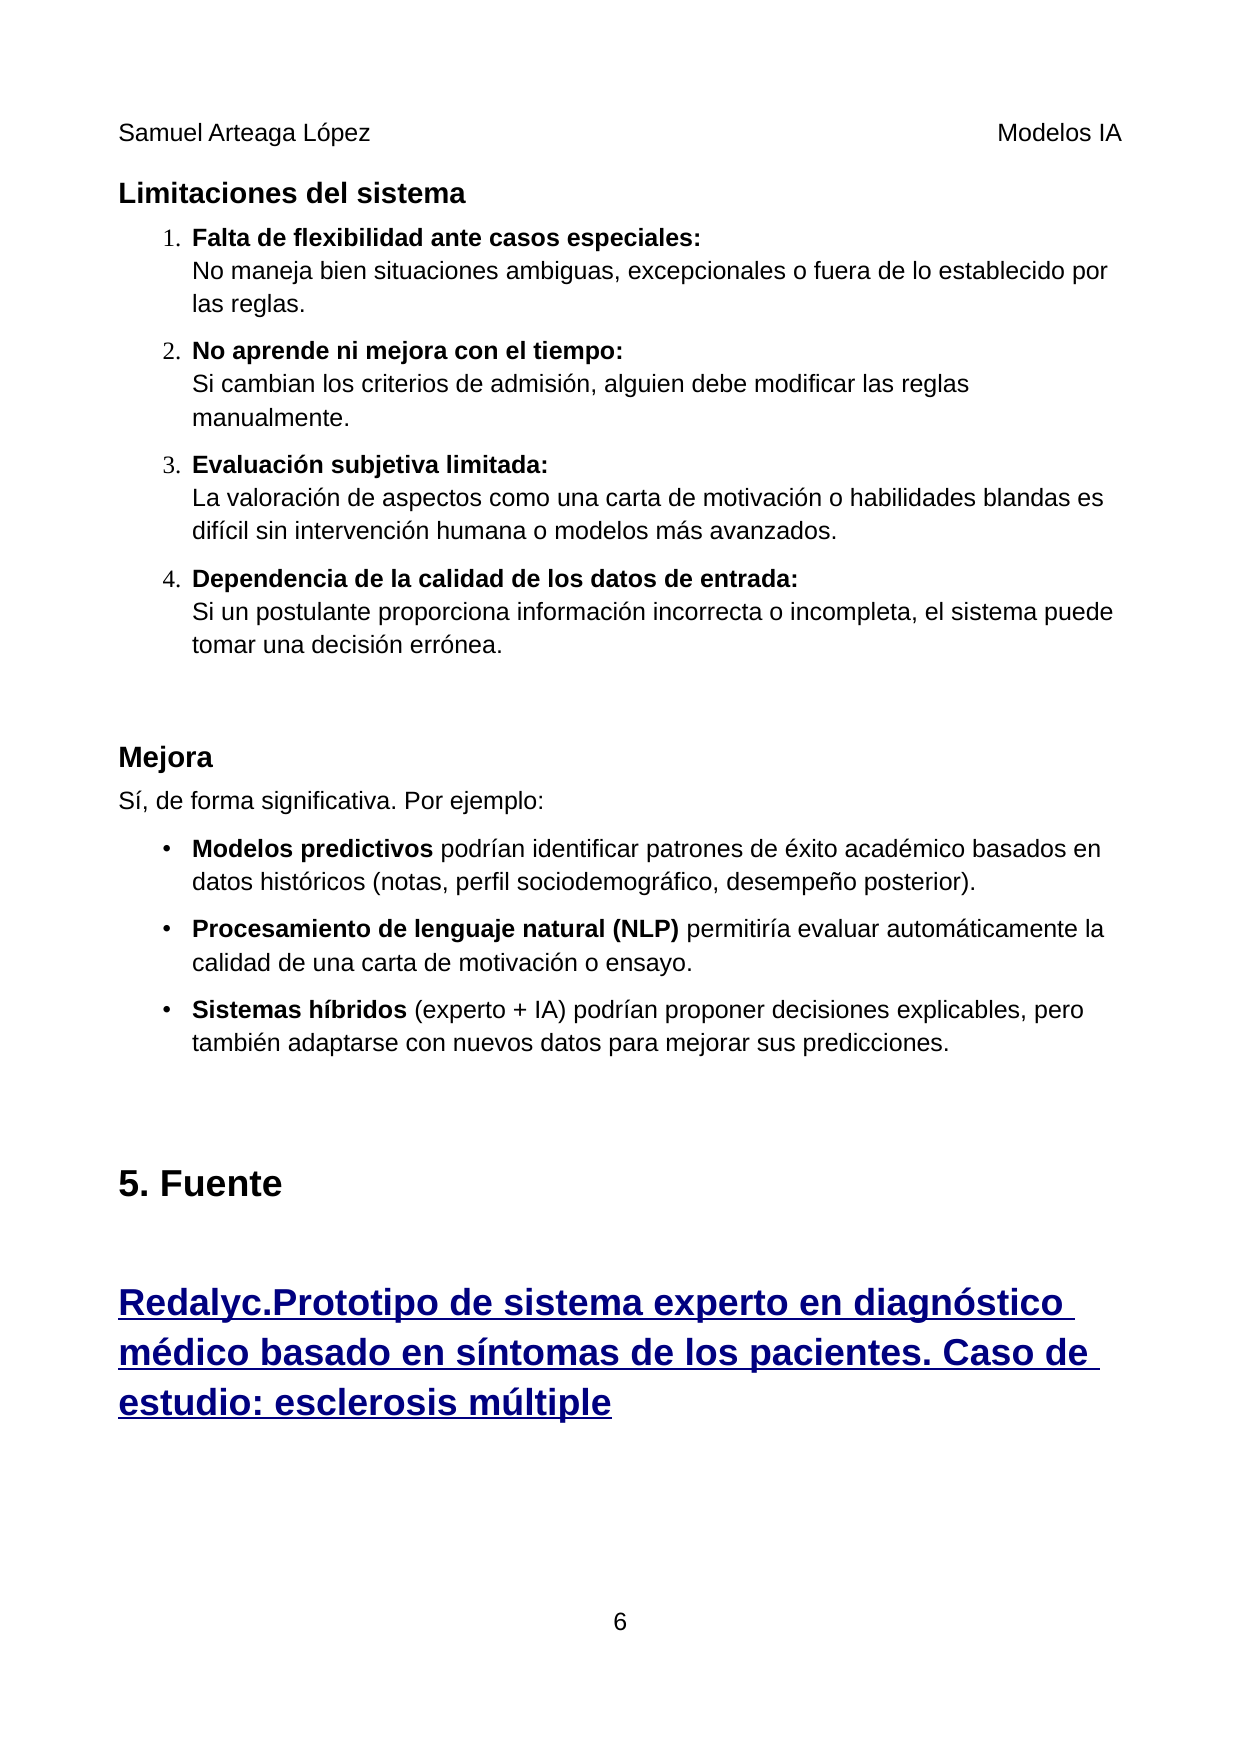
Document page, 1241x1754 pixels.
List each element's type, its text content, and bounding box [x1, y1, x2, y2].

list Procesamiento de lenguaje natural (NLP) permitiría evaluar automáticamente la calidad de una carta de motivación o ensayo. [162, 914, 1122, 976]
list Dependencia de la calidad de los datos de entrada: Si un postulante proporciona información incorrecta o incompleta, el sistema puede tomar una decisión errónea. [162, 564, 1122, 659]
subtitle 5. Fuente [118, 1161, 1122, 1204]
text Sí, de forma significativa. Por ejemplo: [118, 786, 1122, 815]
list No aprende ni mejora con el tiempo: Si cambian los criterios de admisión, alguien debe modificar las reglas manualmente. [162, 336, 1122, 431]
list Modelos predictivos podrían identificar patrones de éxito académico basados en datos históricos (notas, perfil sociodemográfico, desempeño posterior). [162, 834, 1122, 896]
list Evaluación subjetiva limitada: La valoración de aspectos como una carta de motivación o habilidades blandas es difícil sin intervención humana o modelos más avanzados. [162, 450, 1122, 545]
list Sistemas híbridos (experto + IA) podrían proponer decisiones explicables, pero también adaptarse con nuevos datos para mejorar sus predicciones. [162, 995, 1122, 1057]
subtitle Limitaciones del sistema [118, 176, 1122, 210]
list Falta de flexibilidad ante casos especiales: No maneja bien situaciones ambiguas, excepcionales o fuera de lo establecido por las reglas. [162, 223, 1122, 317]
subtitle Mejora [118, 740, 1122, 773]
text Redalyc.Prototipo de sistema experto en diagnóstico médico basado en síntomas de los pacientes. Caso de estudio: esclerosis múltiple [118, 1281, 1122, 1423]
